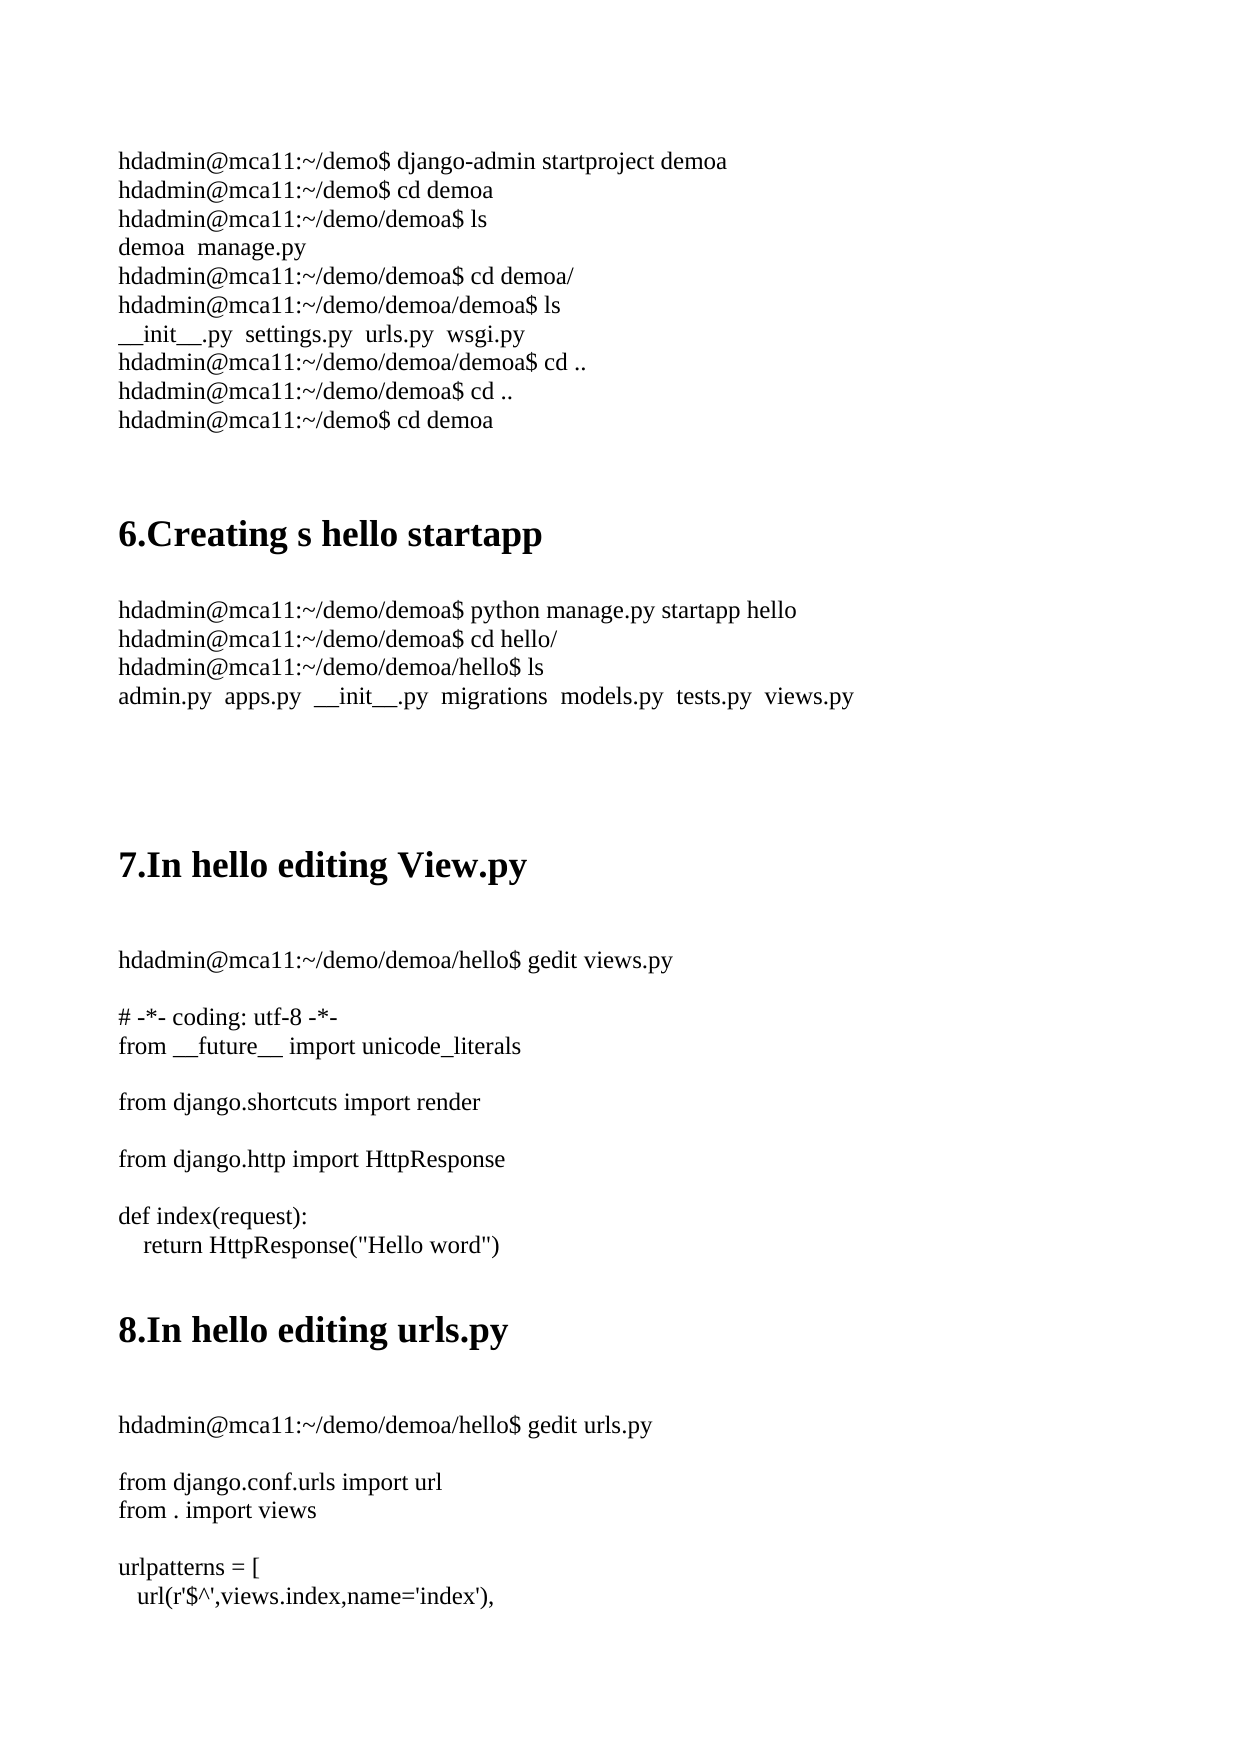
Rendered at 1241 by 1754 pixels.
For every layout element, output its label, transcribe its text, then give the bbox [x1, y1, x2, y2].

text hdadmin@mca11:~/demo$ django-admin startproject demoa [118, 146, 1122, 175]
text hdadmin@mca11:~/demo/demoa$ cd demoa/ [118, 261, 1122, 290]
text hdadmin@mca11:~/demo/demoa$ cd .. [118, 376, 1122, 405]
text def index(request): [118, 1201, 1122, 1230]
text hdadmin@mca11:~/demo/demoa$ python manage.py startapp hello [118, 595, 1122, 624]
text hdadmin@mca11:~/demo/demoa/hello$ ls [118, 652, 1122, 681]
text urlpatterns = [ [118, 1552, 1122, 1581]
text __init__.py settings.py urls.py wsgi.py [118, 319, 1122, 347]
text admin.py apps.py __init__.py migrations models.py tests.py views.py [118, 681, 1122, 710]
text hdadmin@mca11:~/demo$ cd demoa [118, 405, 1122, 434]
text from django.conf.urls import url [118, 1467, 1122, 1495]
text hdadmin@mca11:~/demo/demoa/hello$ gedit views.py [118, 945, 1122, 974]
text from . import views [118, 1495, 1122, 1524]
text 6.Creating s hello startapp [118, 511, 1122, 554]
text hdadmin@mca11:~/demo/demoa/hello$ gedit urls.py [118, 1410, 1122, 1438]
text hdadmin@mca11:~/demo$ cd demoa [118, 175, 1122, 204]
text 7.In hello editing View.py [118, 843, 1122, 886]
text hdadmin@mca11:~/demo/demoa$ cd hello/ [118, 624, 1122, 652]
text url(r'$^',views.index,name='index'), [118, 1581, 1122, 1609]
text return HttpResponse("Hello word") [118, 1230, 1122, 1258]
text hdadmin@mca11:~/demo/demoa$ ls [118, 204, 1122, 232]
text hdadmin@mca11:~/demo/demoa/demoa$ cd .. [118, 347, 1122, 376]
text from django.http import HttpResponse [118, 1144, 1122, 1173]
text hdadmin@mca11:~/demo/demoa/demoa$ ls [118, 290, 1122, 319]
text # -*- coding: utf-8 -*- [118, 1002, 1122, 1031]
text 8.In hello editing urls.py [118, 1307, 1122, 1351]
text demoa manage.py [118, 232, 1122, 261]
text from __future__ import unicode_literals [118, 1031, 1122, 1059]
text from django.shortcuts import render [118, 1087, 1122, 1116]
